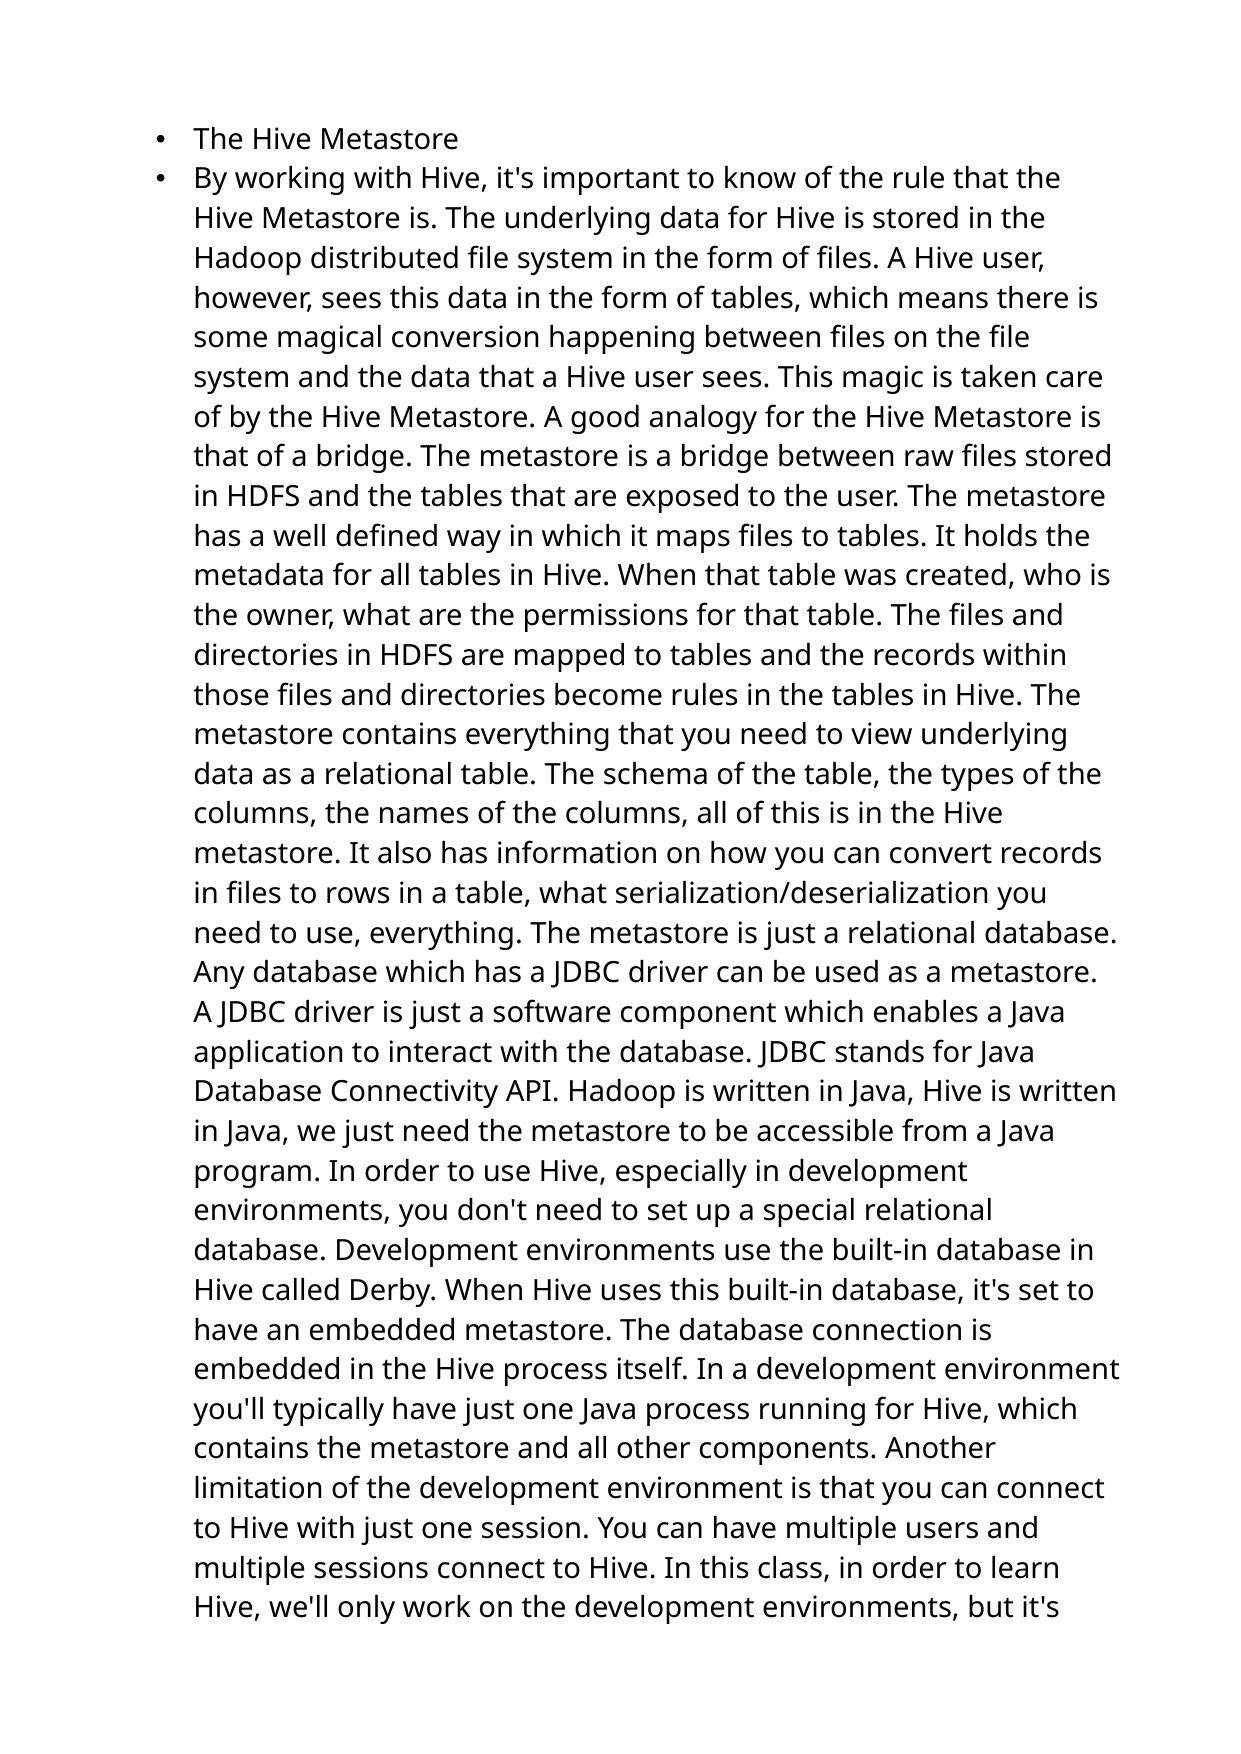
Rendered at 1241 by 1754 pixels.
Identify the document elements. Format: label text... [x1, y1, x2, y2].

list By working with Hive, it's important to know of the rule that the Hive Metastore is. The underlying data for Hive is stored in the Hadoop distributed file system in the form of files. A Hive user, however, sees this data in the form of tables, which means there is some magical conversion happening between files on the file system and the data that a Hive user sees. This magic is taken care of by the Hive Metastore. A good analogy for the Hive Metastore is that of a bridge. The metastore is a bridge between raw files stored in HDFS and the tables that are exposed to the user. The metastore has a well defined way in which it maps files to tables. It holds the metadata for all tables in Hive. When that table was created, who is the owner, what are the permissions for that table. The files and directories in HDFS are mapped to tables and the records within those files and directories become rules in the tables in Hive. The metastore contains everything that you need to view underlying data as a relational table. The schema of the table, the types of the columns, the names of the columns, all of this is in the Hive metastore. It also has information on how you can convert records in files to rows in a table, what serialization/deserialization you need to use, everything. The metastore is just a relational database. Any database which has a JDBC driver can be used as a metastore. A JDBC driver is just a software component which enables a Java application to interact with the database. JDBC stands for Java Database Connectivity API. Hadoop is written in Java, Hive is written in Java, we just need the metastore to be accessible from a Java program. In order to use Hive, especially in development environments, you don't need to set up a special relational database. Development environments use the built-in database in Hive called Derby. When Hive uses this built-in database, it's set to have an embedded metastore. The database connection is embedded in the Hive process itself. In a development environment you'll typically have just one Java process running for Hive, which contains the metastore and all other components. Another limitation of the development environment is that you can connect to Hive with just one session. You can have multiple users and multiple sessions connect to Hive. In this class, in order to learn Hive, we'll only work on the development environments, but it's [156, 158, 1122, 1626]
list The Hive Metastore [156, 118, 1122, 158]
